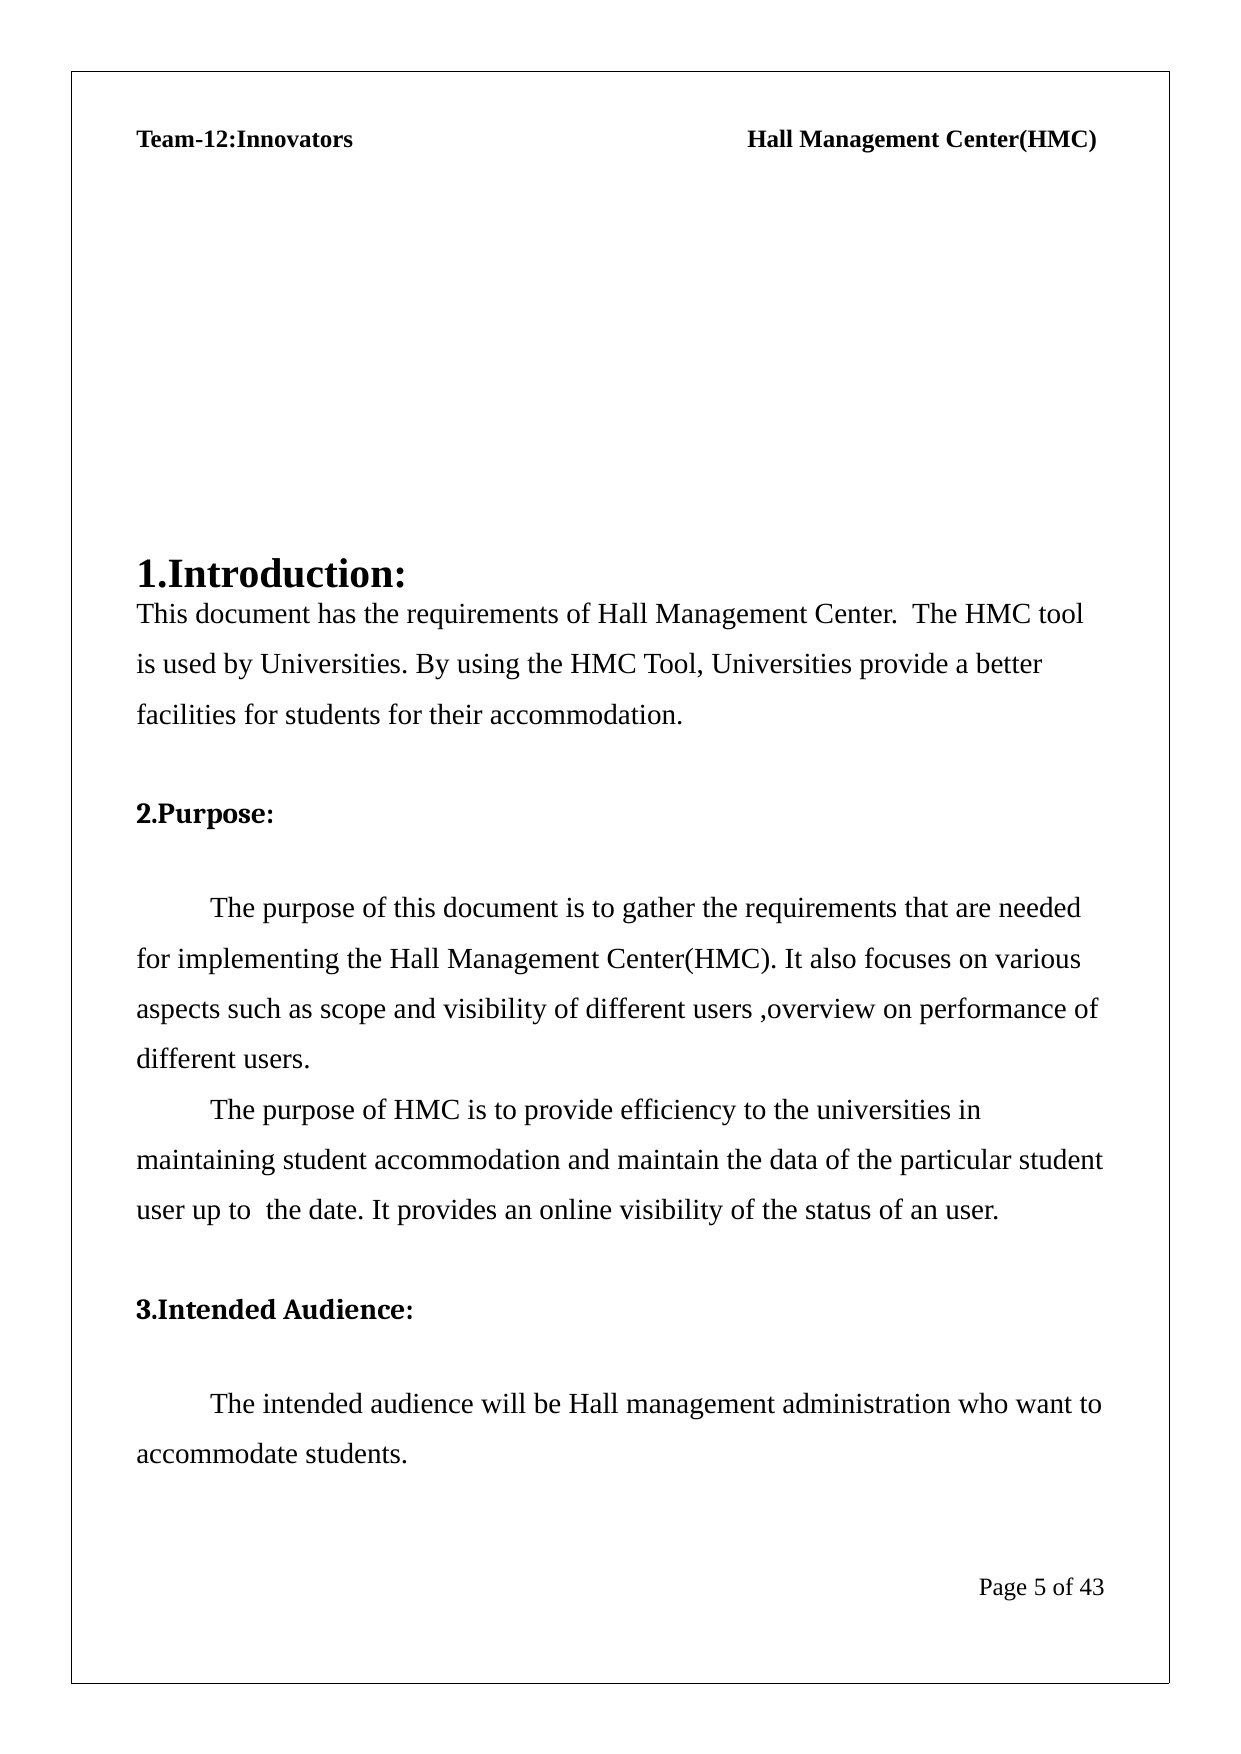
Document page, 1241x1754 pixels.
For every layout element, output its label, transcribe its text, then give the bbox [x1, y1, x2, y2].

subtitle 1.Introduction: [136, 548, 1104, 596]
text The purpose of HMC is to provide efficiency to the universities in maintaining student accommodation and maintain the data of the particular student user up to the date. It provides an online visibility of the status of an user. [136, 1092, 1104, 1226]
text The intended audience will be Hall management administration who want to accommodate students. [136, 1386, 1104, 1470]
text The purpose of this document is to gather the requirements that are needed for implementing the Hall Management Center(HMC). It also focuses on various aspects such as scope and visibility of different users ,overview on performance of different users. [136, 891, 1104, 1075]
subtitle 2.Purpose: [136, 797, 1104, 831]
text This document has the requirements of Hall Management Center. The HMC tool is used by Universities. By using the HMC Tool, Universities provide a better facilities for students for their accommodation. [136, 596, 1104, 730]
subtitle 3.Intended Audience: [136, 1293, 1104, 1326]
